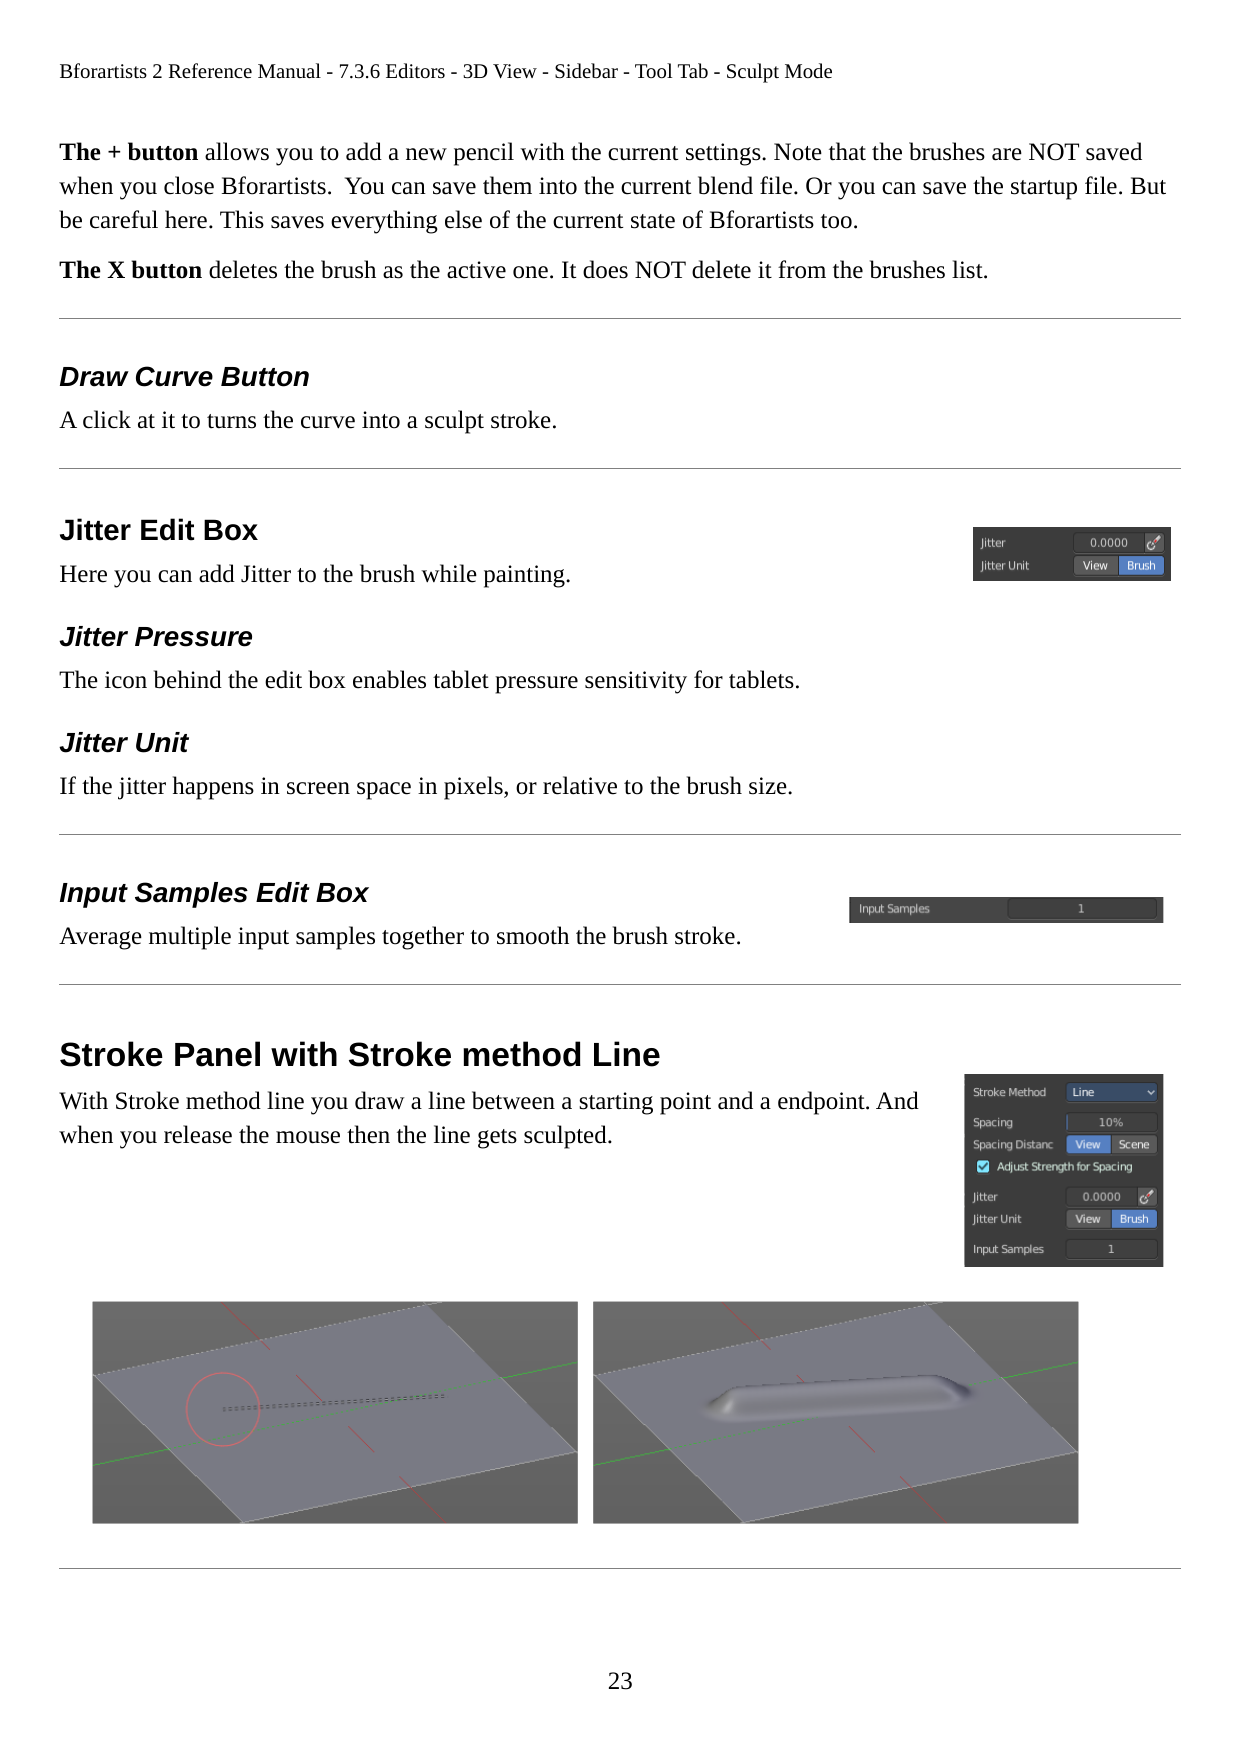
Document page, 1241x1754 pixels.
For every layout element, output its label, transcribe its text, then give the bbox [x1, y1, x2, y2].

text The icon behind the edit box enables tablet pressure sensitivity for tablets. [59, 665, 1181, 693]
picture [964, 1074, 1164, 1267]
picture [973, 527, 1171, 581]
picture [849, 897, 1164, 923]
picture [76, 1285, 1094, 1536]
subtitle Stroke Panel with Stroke method Line [59, 1035, 1181, 1073]
subtitle Jitter Edit Box [59, 513, 1181, 546]
subtitle Draw Curve Button [59, 360, 1181, 392]
text With Stroke method line you draw a line between a starting point and a endpoint. And when you release the mouse then the line gets sculpted. [59, 1086, 964, 1149]
text Average multiple input samples together to smooth the brush stroke. [59, 921, 1181, 949]
subtitle Jitter Unit [59, 726, 1181, 758]
text Here you can add Jitter to the brush while painting. [59, 559, 1181, 588]
text If the jitter happens in screen space in pixels, or relative to the brush size. [59, 771, 1181, 799]
text The X button deletes the brush as the active one. It does NOT delete it from the brushes list. [59, 255, 1181, 283]
subtitle Input Samples Edit Box [59, 876, 1181, 908]
text A click at it to turns the curve into a sculpt stroke. [59, 405, 1181, 433]
text The + button allows you to add a new pencil with the current settings. Note that the brushes are NOT saved when you close Bforartists. You can save them into the current blend file. Or you can save the startup file. But be careful here. This saves everything else of the current state of Bforartists too. [59, 137, 1181, 234]
subtitle Jitter Pressure [59, 620, 1181, 652]
